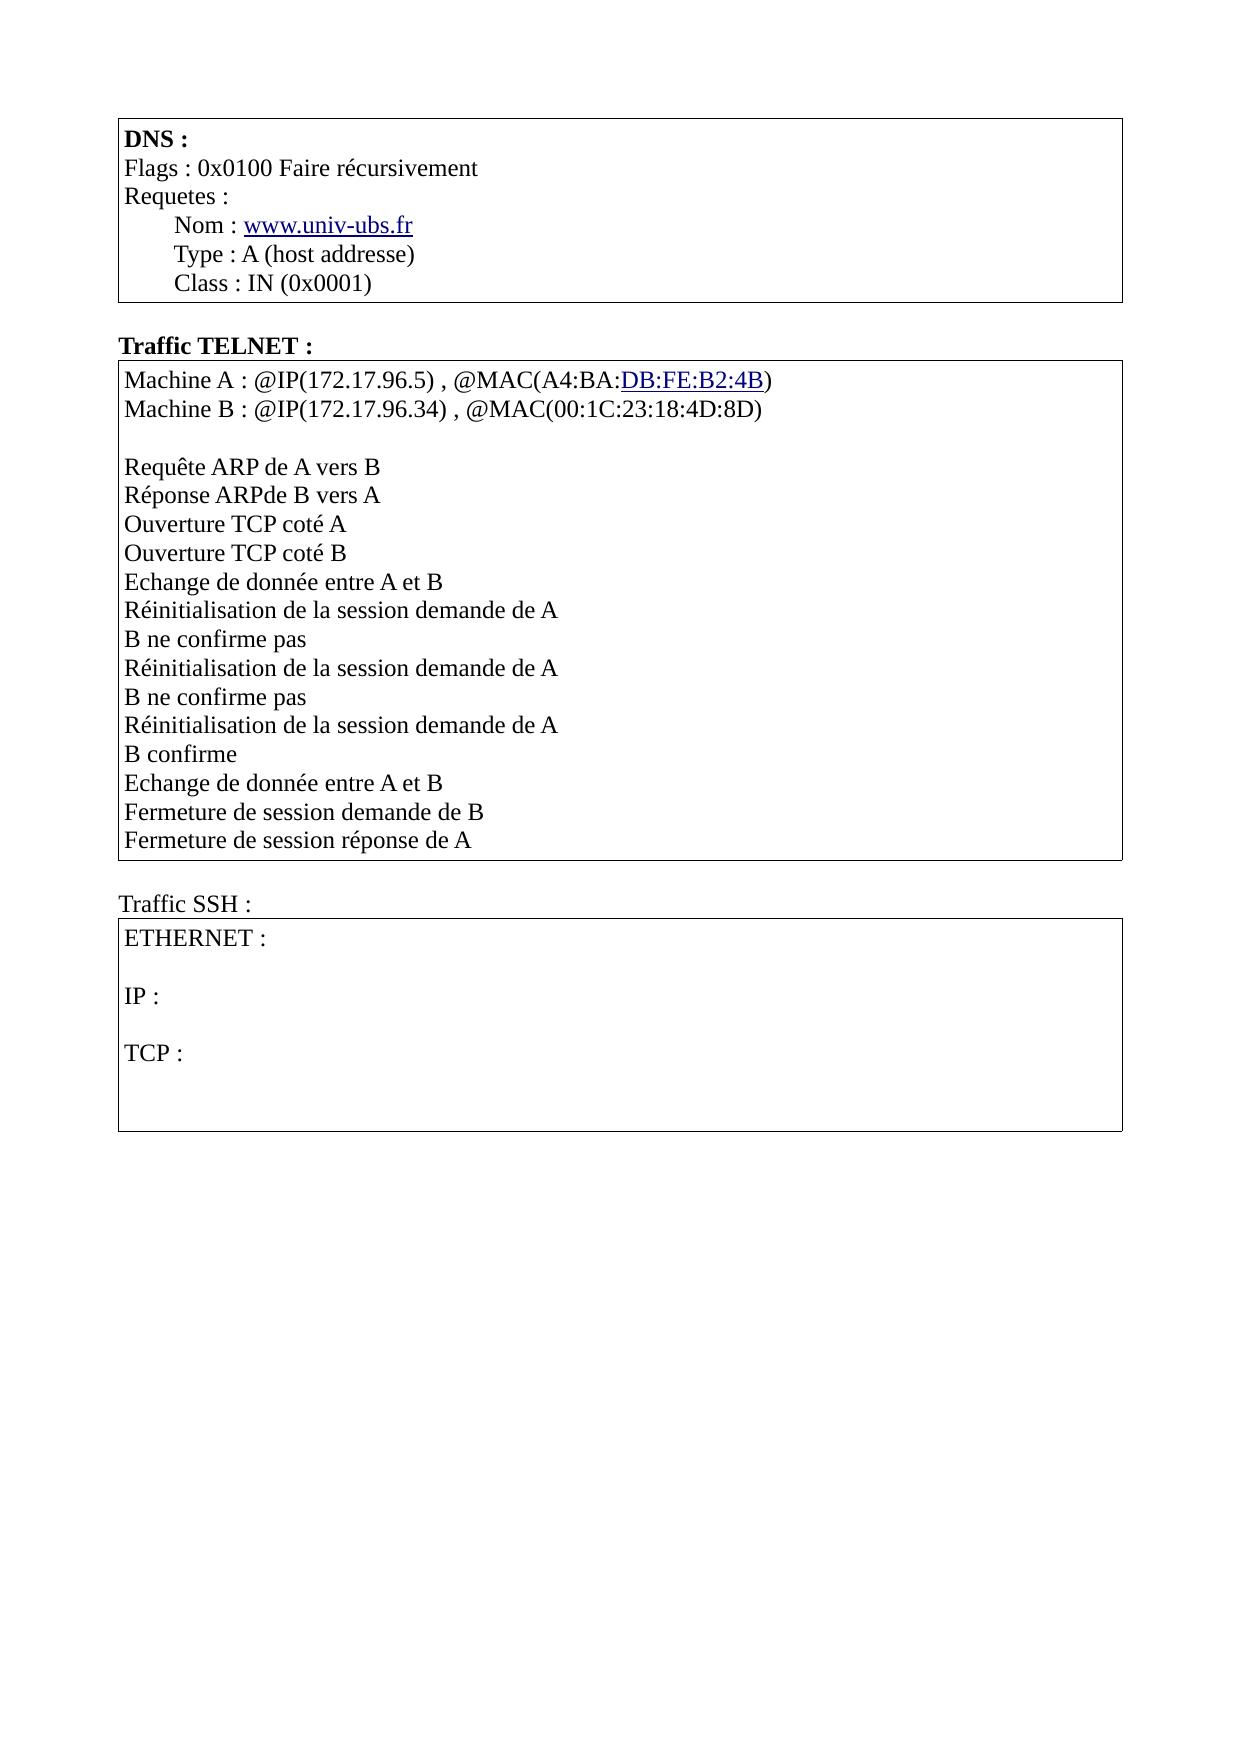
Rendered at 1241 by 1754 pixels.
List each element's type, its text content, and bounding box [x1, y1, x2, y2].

text Traffic TELNET : [118, 331, 1122, 360]
table_header Machine A : @IP(172.17.96.5) , @MAC(A4:BA:DB:FE:B2:4B) Machine B : @IP(172.17.96.34) , @MAC(00:1C:23:18:4D:8D) Requête ARP de A vers B Réponse ARPde B vers A Ouverture TCP coté A Ouverture TCP coté B Echange de donnée entre A et B Réinitialisation de la session demande de A B ne confirme pas Réinitialisation de la session demande de A B ne confirme pas Réinitialisation de la session demande de A B confirme Echange de donnée entre A et B Fermeture de session demande de B Fermeture de session réponse de A [119, 361, 1122, 860]
table_header DNS : Flags : 0x0100 Faire récursivement Requetes : Nom : www.univ-ubs.fr Type : A (host addresse) Class : IN (0x0001) [119, 119, 1122, 302]
table_header ETHERNET : IP : TCP : [119, 919, 1122, 1131]
text Traffic SSH : [118, 889, 1122, 918]
